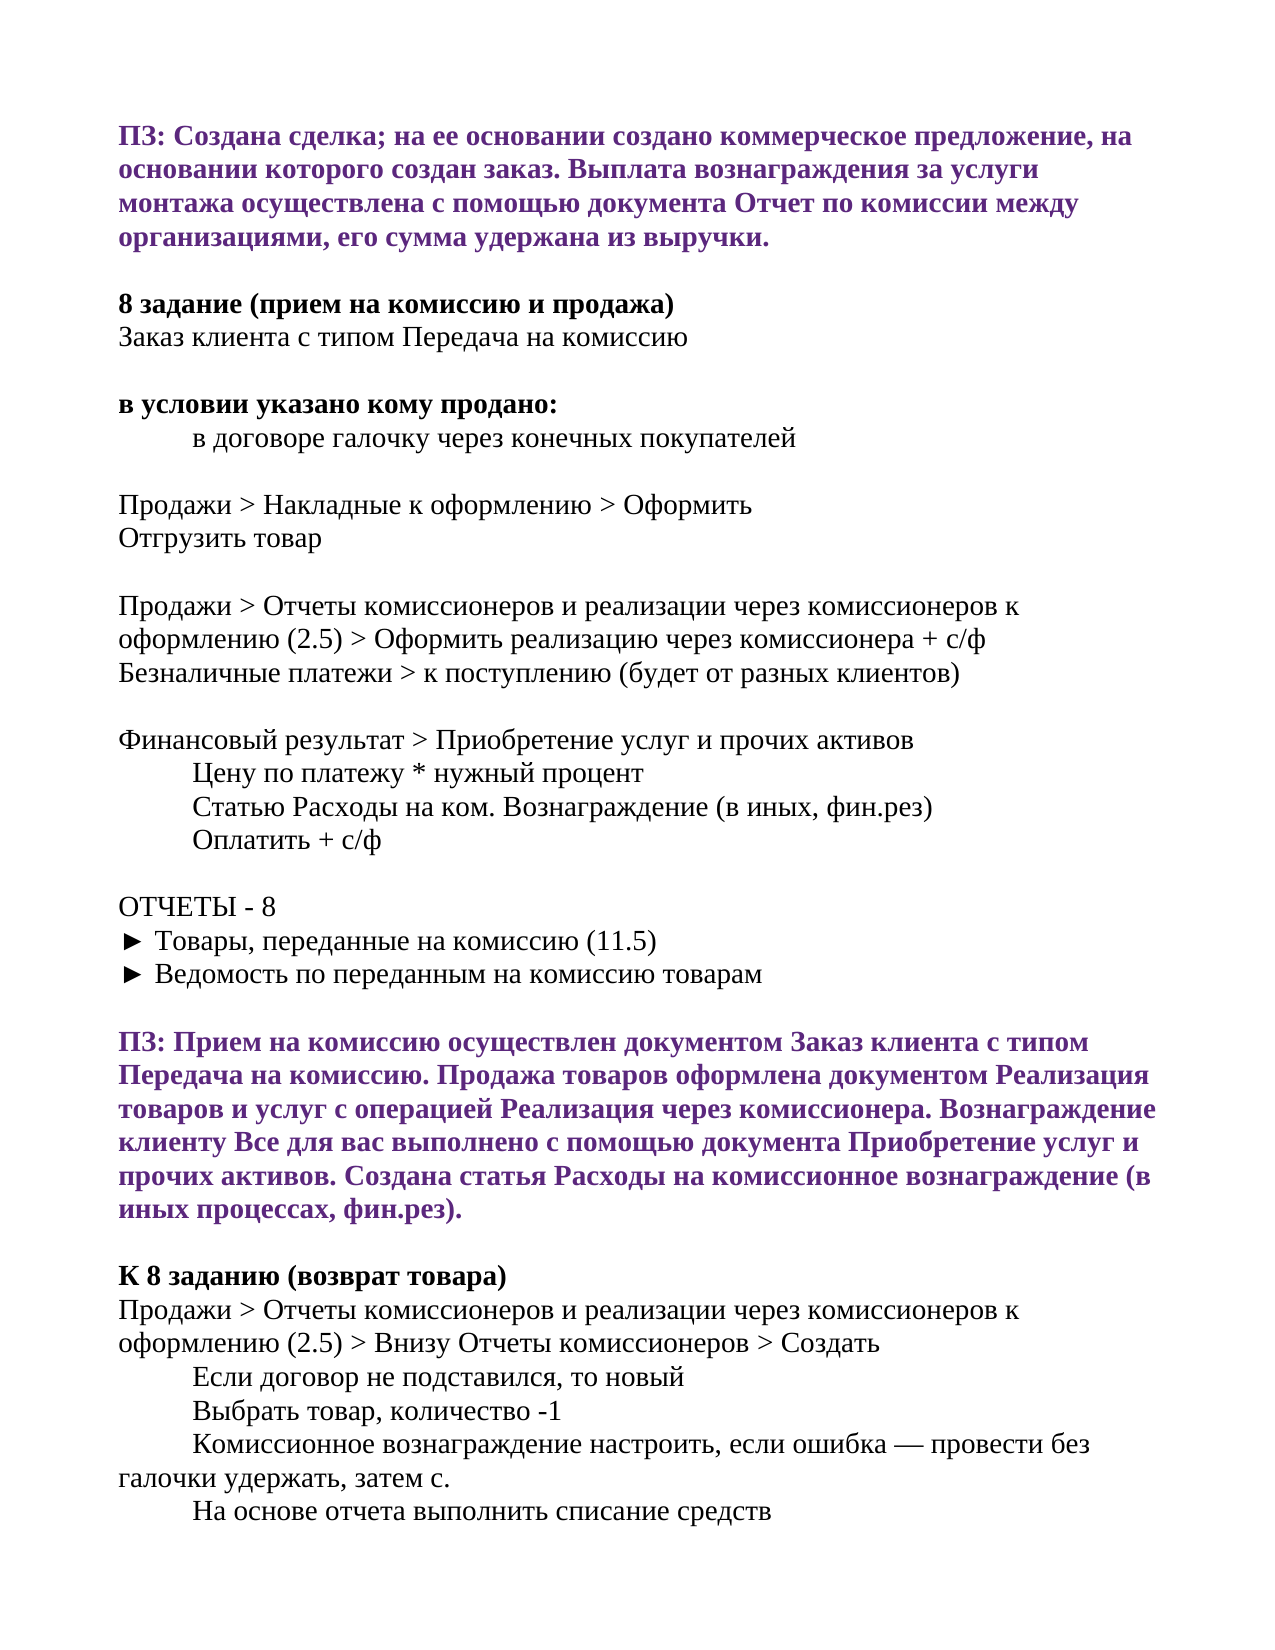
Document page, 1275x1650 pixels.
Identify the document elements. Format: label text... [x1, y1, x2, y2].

text 8 задание (прием на комиссию и продажа) [118, 286, 1157, 319]
text ► Ведомость по переданным на комиссию товарам [118, 957, 1157, 990]
text Финансовый результат > Приобретение услуг и прочих активов [118, 722, 1157, 755]
text На основе отчета выполнить списание средств [118, 1493, 1157, 1527]
text Заказ клиента с типом Передача на комиссию [118, 319, 1157, 353]
text Если договор не подставился, то новый [118, 1359, 1157, 1393]
text Безналичные платежи > к поступлению (будет от разных клиентов) [118, 655, 1157, 688]
text Статью Расходы на ком. Вознаграждение (в иных, фин.рез) [118, 789, 1157, 822]
text Выбрать товар, количество -1 [118, 1393, 1157, 1426]
text Оплатить + с/ф [118, 822, 1157, 856]
text ПЗ: Прием на комиссию осуществлен документом Заказ клиента с типом Передача на комиссию. Продажа товаров оформлена документом Реализация товаров и услуг с операцией Реализация через комиссионера. Вознаграждение клиенту Все для вас выполнено с помощью документа Приобретение услуг и прочих активов. Создана статья Расходы на комиссионное вознаграждение (в иных процессах, фин.рез). [118, 1024, 1157, 1225]
text ОТЧЕТЫ - 8 [118, 889, 1157, 923]
text Комиссионное вознаграждение настроить, если ошибка — провести без галочки удержать, затем с. [118, 1426, 1157, 1493]
text в договоре галочку через конечных покупателей [118, 420, 1157, 453]
text Отгрузить товар [118, 521, 1157, 554]
text Продажи > Накладные к оформлению > Оформить [118, 487, 1157, 521]
text Продажи > Отчеты комиссионеров и реализации через комиссионеров к оформлению (2.5) > Внизу Отчеты комиссионеров > Создать [118, 1292, 1157, 1359]
text ПЗ: Создана сделка; на ее основании создано коммерческое предложение, на основании которого создан заказ. Выплата вознаграждения за услуги монтажа осуществлена с помощью документа Отчет по комиссии между организациями, его сумма удержана из выручки. [118, 118, 1157, 252]
text в условии указано кому продано: [118, 386, 1157, 420]
text К 8 заданию (возврат товара) [118, 1258, 1157, 1292]
text Цену по платежу * нужный процент [118, 755, 1157, 789]
text ► Товары, переданные на комиссию (11.5) [118, 923, 1157, 957]
text Продажи > Отчеты комиссионеров и реализации через комиссионеров к оформлению (2.5) > Оформить реализацию через комиссионера + c/ф [118, 588, 1157, 655]
